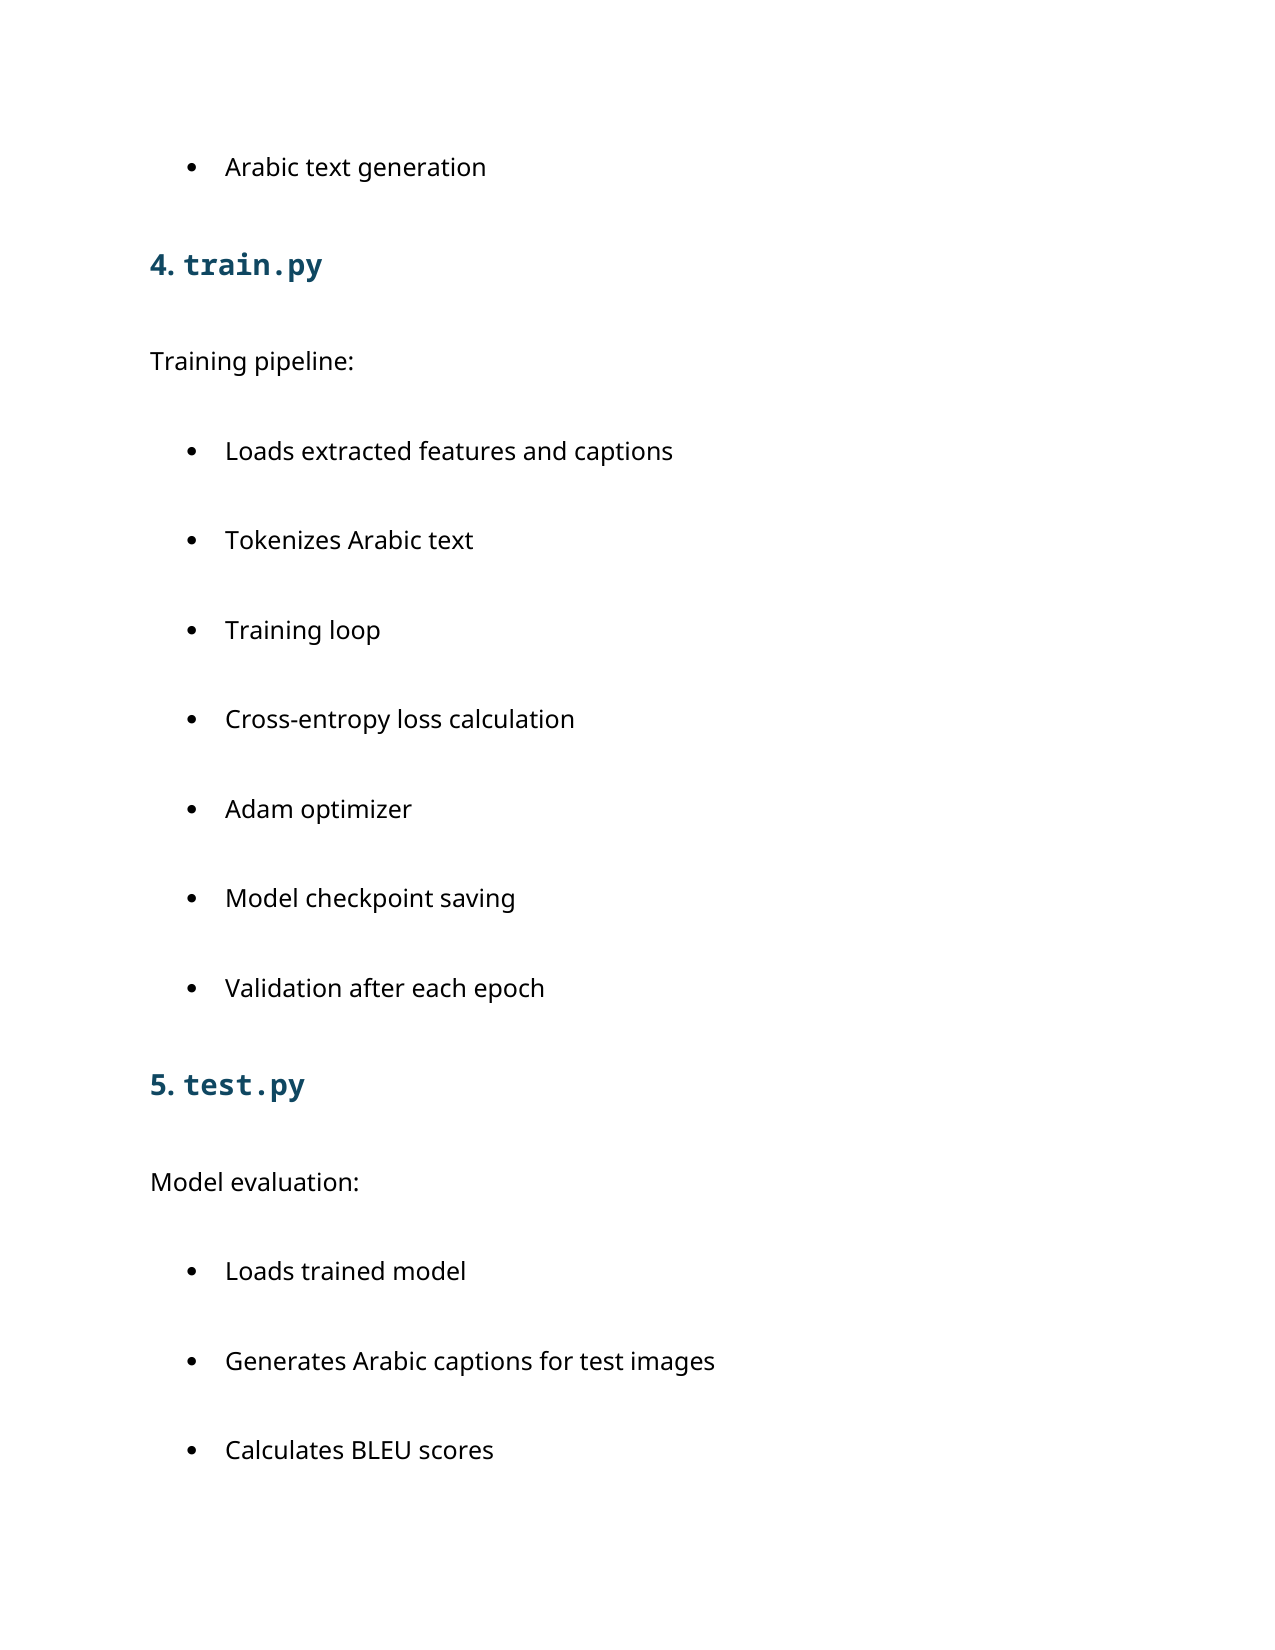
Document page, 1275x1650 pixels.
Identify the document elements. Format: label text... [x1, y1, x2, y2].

list Adam optimizer [187, 791, 1125, 825]
text Model evaluation: [150, 1164, 1125, 1198]
list Loads extracted features and captions [187, 433, 1125, 467]
list Arabic text generation [187, 150, 1125, 184]
subtitle 5. test.py [150, 1064, 1125, 1104]
subtitle 4. train.py [150, 244, 1125, 283]
list Tokenizes Arabic text [187, 523, 1125, 557]
list Loads trained model [187, 1254, 1125, 1288]
list Generates Arabic captions for test images [187, 1343, 1125, 1377]
list Training loop [187, 612, 1125, 646]
text Training pipeline: [150, 344, 1125, 378]
list Model checkpoint saving [187, 881, 1125, 915]
list Cross-entropy loss calculation [187, 702, 1125, 736]
list Calculates BLEU scores [187, 1433, 1125, 1467]
list Validation after each epoch [187, 970, 1125, 1004]
